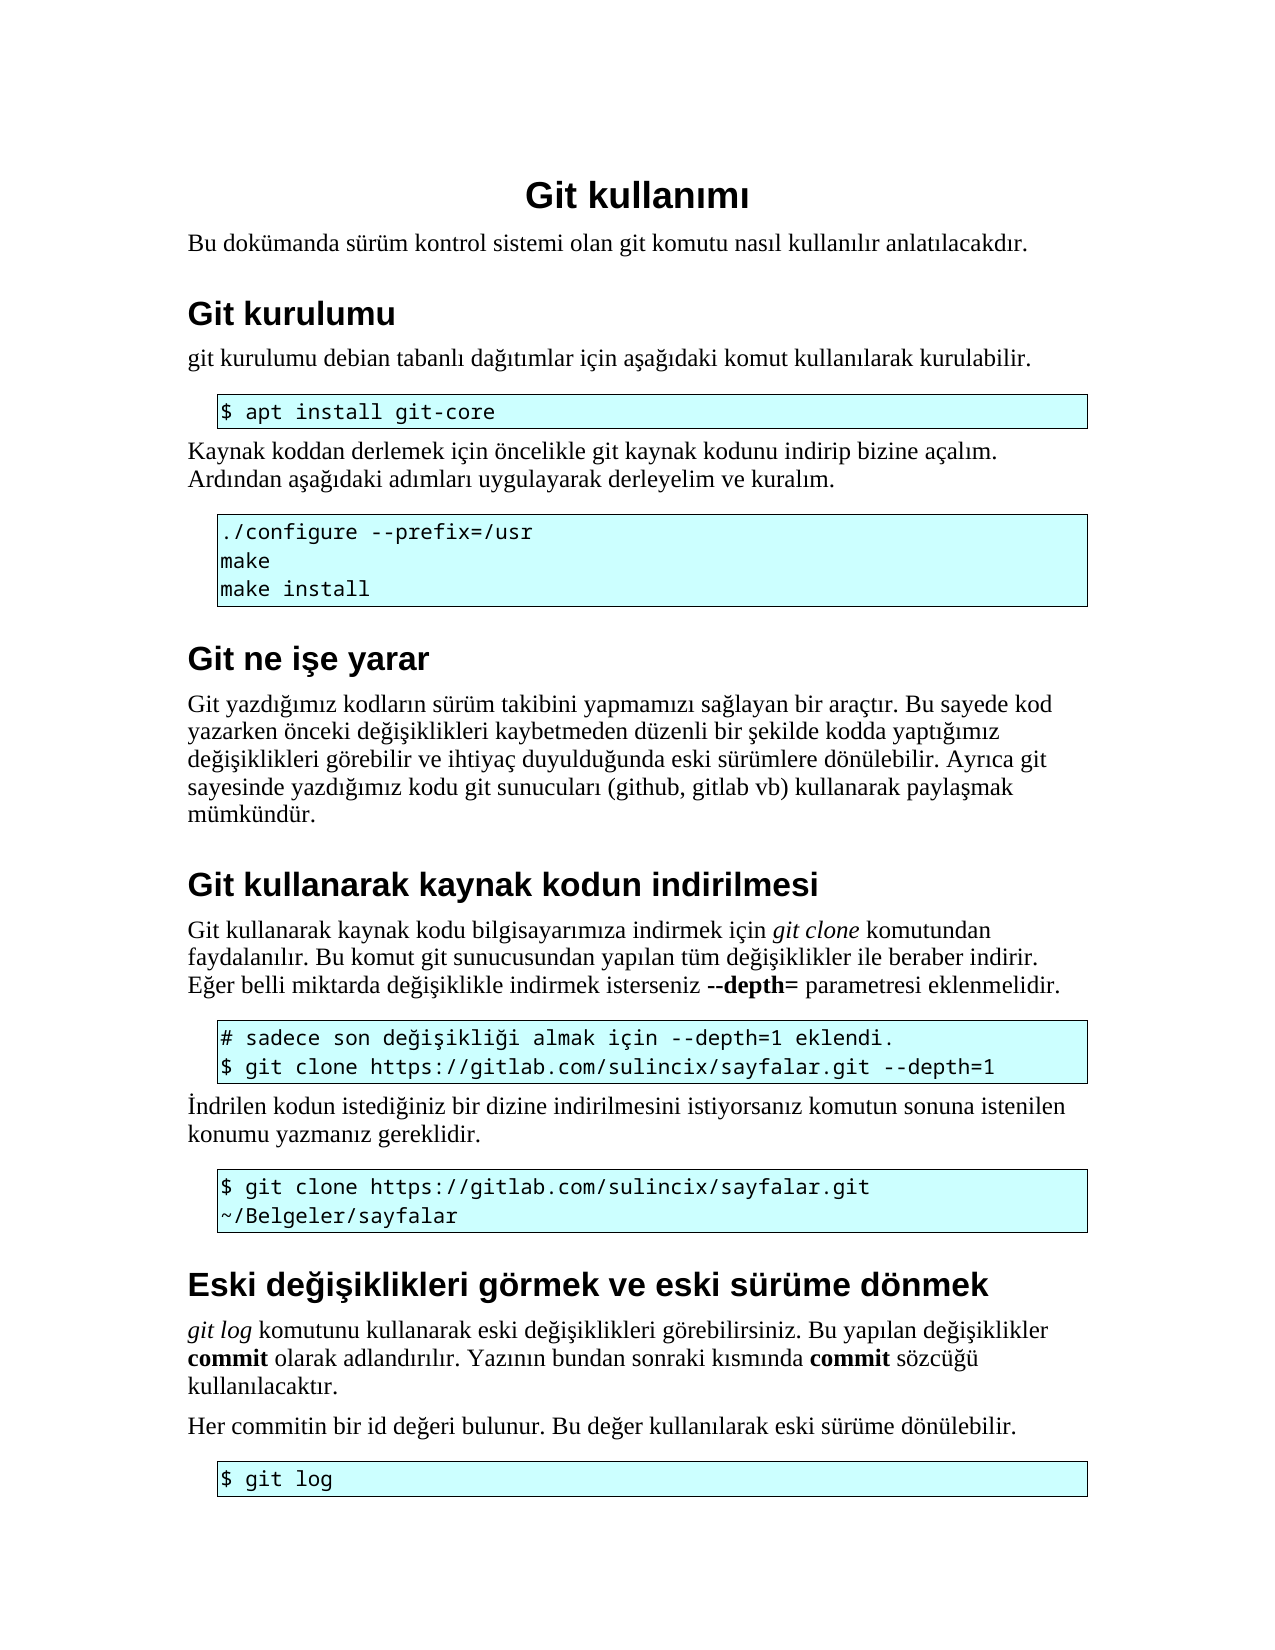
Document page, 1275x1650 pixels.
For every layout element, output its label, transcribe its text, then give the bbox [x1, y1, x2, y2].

text Bu dokümanda sürüm kontrol sistemi olan git komutu nasıl kullanılır anlatılacakdır. [187, 229, 1087, 257]
text Git kullanarak kaynak kodu bilgisayarımıza indirmek için git clone komutundan faydalanılır. Bu komut git sunucusundan yapılan tüm değişiklikler ile beraber indirir. Eğer belli miktarda değişiklikle indirmek isterseniz --depth= parametresi eklenmelidir. [187, 916, 1087, 999]
subtitle Git kullanarak kaynak kodun indirilmesi [187, 866, 1087, 903]
text Her commitin bir id değeri bulunur. Bu değer kullanılarak eski sürüme dönülebilir. [187, 1412, 1087, 1440]
text $ git log [218, 1462, 1087, 1496]
subtitle Eski değişiklikleri görmek ve eski sürüme dönmek [187, 1266, 1087, 1304]
text Git yazdığımız kodların sürüm takibini yapmamızı sağlayan bir araçtır. Bu sayede kod yazarken önceki değişiklikleri kaybetmeden düzenli bir şekilde kodda yaptığımız değişiklikleri görebilir ve ihtiyaç duyulduğunda eski sürümlere dönülebilir. Ayrıca git sayesinde yazdığımız kodu git sunucuları (github, gitlab vb) kullanarak paylaşmak mümkündür. [187, 690, 1087, 828]
text git kurulumu debian tabanlı dağıtımlar için aşağıdaki komut kullanılarak kurulabilir. [187, 344, 1087, 372]
text ./configure --prefix=/usr make make install [218, 515, 1087, 606]
subtitle Git ne işe yarar [187, 640, 1087, 677]
text $ apt install git-core [218, 395, 1087, 428]
title Git kullanımı [187, 175, 1087, 217]
text $ git clone https://gitlab.com/sulincix/sayfalar.git ~/Belgeler/sayfalar [218, 1170, 1087, 1232]
text İndrilen kodun istediğiniz bir dizine indirilmesini istiyorsanız komutun sonuna istenilen konumu yazmanız gereklidir. [187, 1092, 1087, 1148]
text Kaynak koddan derlemek için öncelikle git kaynak kodunu indirip bizine açalım. Ardından aşağıdaki adımları uygulayarak derleyelim ve kuralım. [187, 437, 1087, 493]
text git log komutunu kullanarak eski değişiklikleri görebilirsiniz. Bu yapılan değişiklikler commit olarak adlandırılır. Yazının bundan sonraki kısmında commit sözcüğü kullanılacaktır. [187, 1316, 1087, 1399]
subtitle Git kurulumu [187, 294, 1087, 332]
text # sadece son değişikliği almak için --depth=1 eklendi. $ git clone https://gitlab.com/sulincix/sayfalar.git --depth=1 [218, 1021, 1087, 1083]
